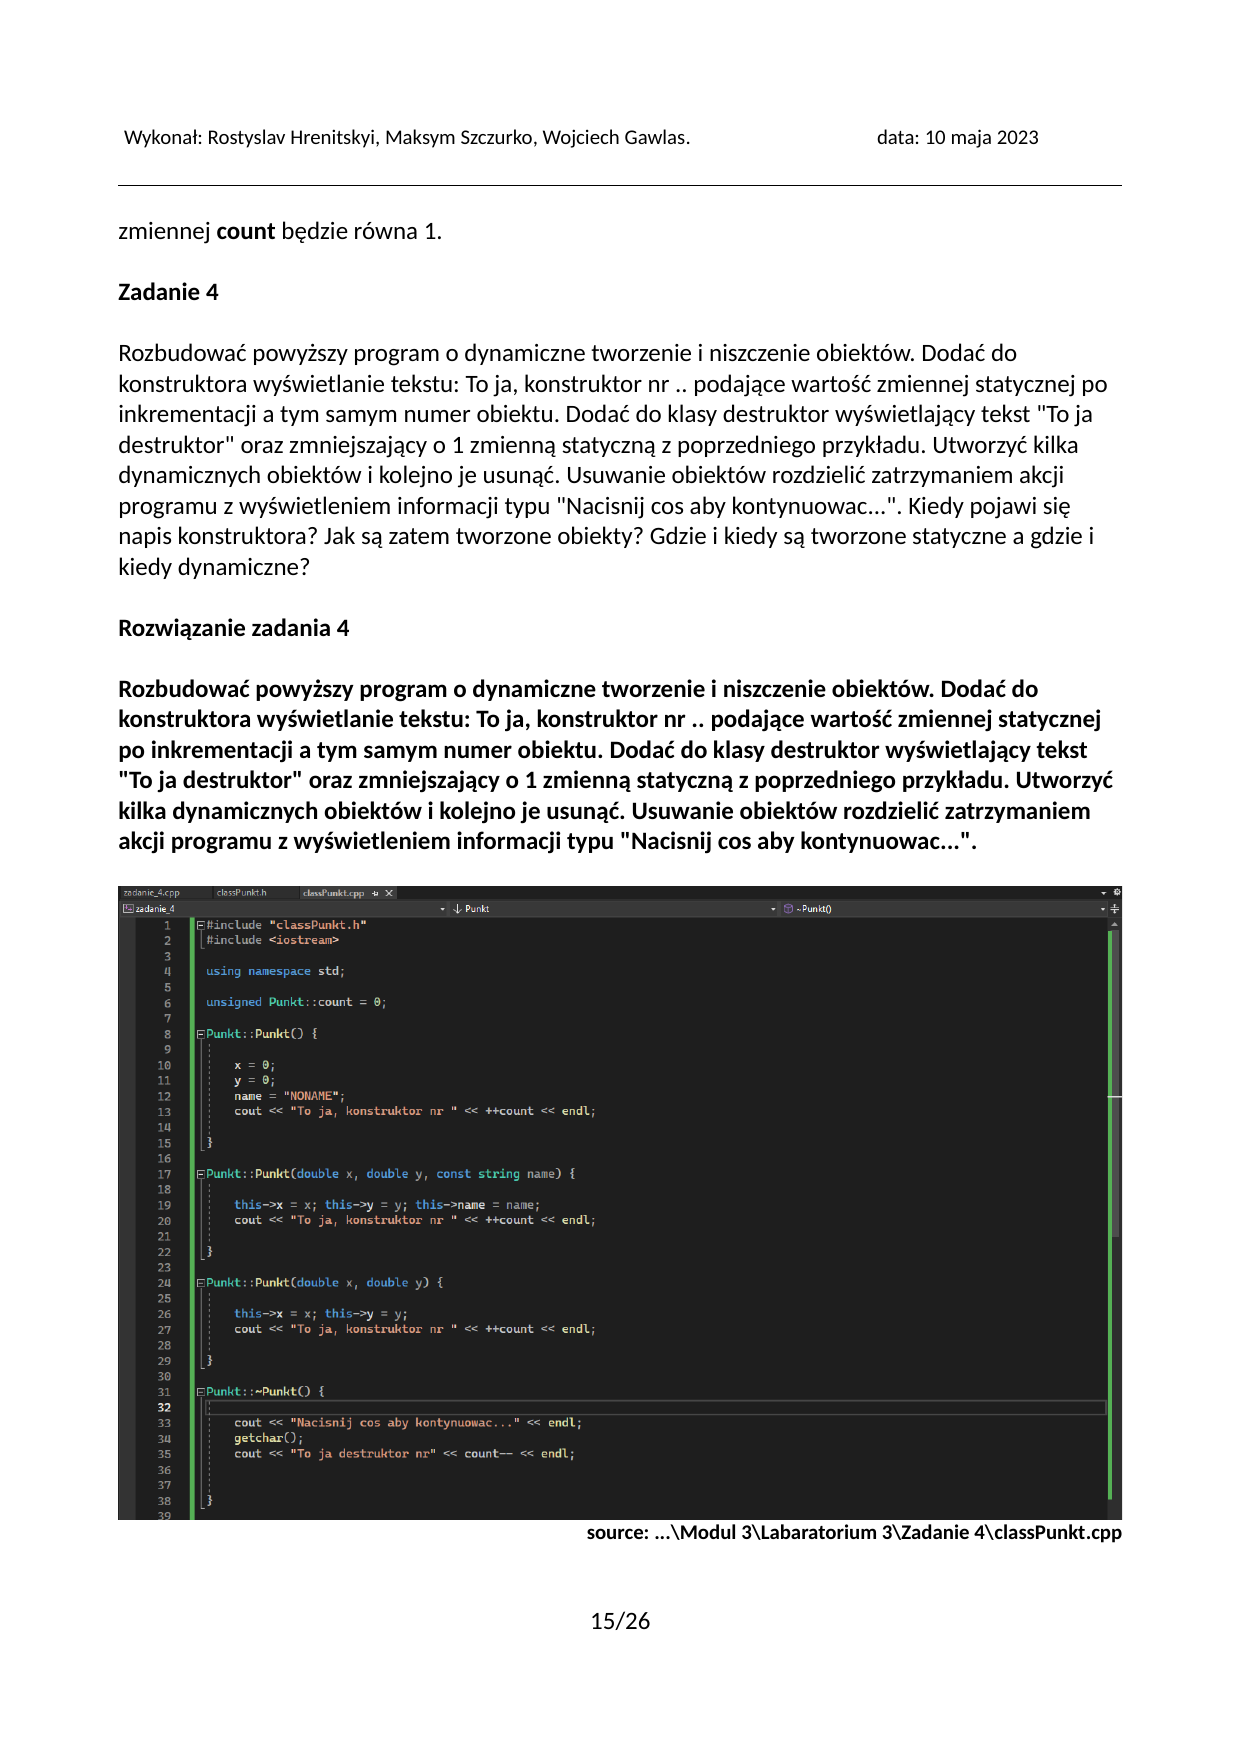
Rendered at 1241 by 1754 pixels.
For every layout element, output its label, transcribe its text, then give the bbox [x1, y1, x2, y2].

text Zadanie 4 [118, 276, 1122, 307]
text source: ...\Modul 3\Labaratorium 3\Zadanie 4\classPunkt.cpp [118, 1520, 1122, 1545]
text Rozbudować powyższy program o dynamiczne tworzenie i niszczenie obiektów. Dodać do konstruktora wyświetlanie tekstu: To ja, konstruktor nr .. podające wartość zmiennej statycznej po inkrementacji a tym samym numer obiektu. Dodać do klasy destruktor wyświetlający tekst "To ja destruktor" oraz zmniejszający o 1 zmienną statyczną z poprzedniego przykładu. Utworzyć kilka dynamicznych obiektów i kolejno je usunąć. Usuwanie obiektów rozdzielić zatrzymaniem akcji programu z wyświetleniem informacji typu "Nacisnij cos aby kontynuowac...". [118, 673, 1122, 856]
text Rozwiązanie zadania 4 [118, 612, 1122, 642]
picture [118, 886, 1123, 1520]
text Rozbudować powyższy program o dynamiczne tworzenie i niszczenie obiektów. Dodać do konstruktora wyświetlanie tekstu: To ja, konstruktor nr .. podające wartość zmiennej statycznej po inkrementacji a tym samym numer obiektu. Dodać do klasy destruktor wyświetlający tekst "To ja destruktor" oraz zmniejszający o 1 zmienną statyczną z poprzedniego przykładu. Utworzyć kilka dynamicznych obiektów i kolejno je usunąć. Usuwanie obiektów rozdzielić zatrzymaniem akcji programu z wyświetleniem informacji typu "Nacisnij cos aby kontynuowac...". Kiedy pojawi się napis konstruktora? Jak są zatem tworzone obiekty? Gdzie i kiedy są tworzone statyczne a gdzie i kiedy dynamiczne? [118, 337, 1122, 581]
text zmiennej count będzie równa 1. [118, 215, 1122, 246]
